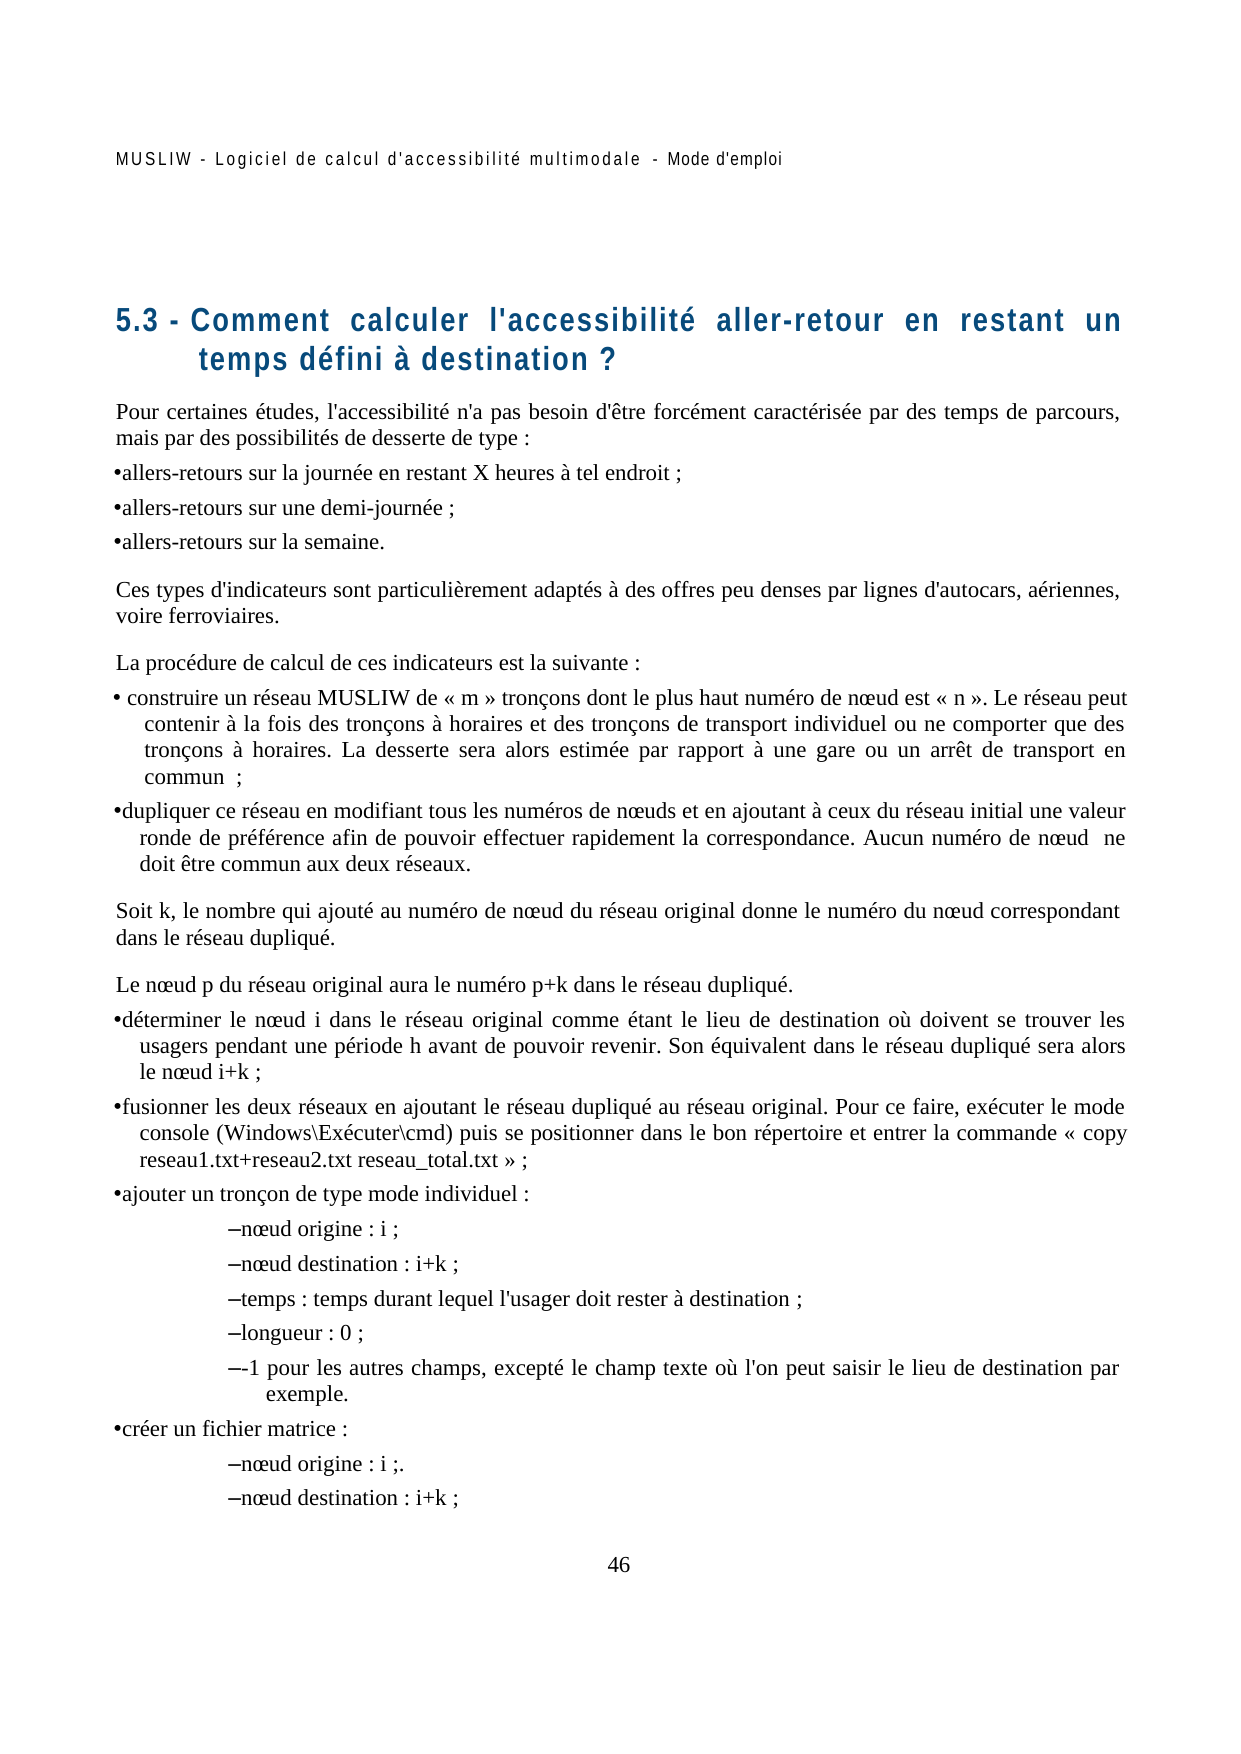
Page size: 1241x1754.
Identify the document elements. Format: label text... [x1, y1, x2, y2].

list temps : temps durant lequel l'usager doit rester à destination ; [228, 1284, 1122, 1311]
list -1 pour les autres champs, excepté le champ texte où l'on peut saisir le lieu de destination par exemple. [228, 1354, 1122, 1407]
list dupliquer ce réseau en modifiant tous les numéros de nœuds et en ajoutant à ceux du réseau initial une valeur ronde de préférence afin de pouvoir effectuer rapidement la correspondance. Aucun numéro de nœud ne doit être commun aux deux réseaux. [114, 798, 1127, 877]
list allers-retours sur la semaine. [114, 528, 1127, 555]
list créer un fichier matrice : [114, 1415, 1127, 1441]
text Le nœud p du réseau original aura le numéro p+k dans le réseau dupliqué. [116, 971, 1122, 997]
list fusionner les deux réseaux en ajoutant le réseau dupliqué au réseau original. Pour ce faire, exécuter le mode console (Windows\Exécuter\cmd) puis se positionner dans le bon répertoire et entrer la commande « copy reseau1.txt+reseau2.txt reseau_total.txt » ; [114, 1093, 1127, 1172]
list nœud destination : i+k ; [228, 1250, 1122, 1276]
list nœud origine : i ; [228, 1215, 1122, 1242]
list nœud origine : i ;. [228, 1450, 1122, 1476]
text La procédure de calcul de ces indicateurs est la suivante : [116, 649, 1122, 676]
list allers-retours sur une demi-journée ; [114, 494, 1127, 520]
list allers-retours sur la journée en restant X heures à tel endroit ; [114, 459, 1127, 485]
list longueur : 0 ; [228, 1319, 1122, 1346]
list nœud destination : i+k ; [228, 1484, 1122, 1511]
text Pour certaines études, l'accessibilité n'a pas besoin d'être forcément caractérisée par des temps de parcours, mais par des possibilités de desserte de type : [116, 398, 1122, 451]
list ajouter un tronçon de type mode individuel : [114, 1181, 1127, 1207]
text Soit k, le nombre qui ajouté au numéro de nœud du réseau original donne le numéro du nœud correspondant dans le réseau dupliqué. [116, 897, 1122, 950]
subtitle Comment calculer l'accessibilité aller-retour en restant un temps défini à destination ? [116, 301, 1122, 377]
list déterminer le nœud i dans le réseau original comme étant le lieu de destination où doivent se trouver les usagers pendant une période h avant de pouvoir revenir. Son équivalent dans le réseau dupliqué sera alors le nœud i+k ; [114, 1006, 1127, 1085]
text Ces types d'indicateurs sont particulièrement adaptés à des offres peu denses par lignes d'autocars, aériennes, voire ferroviaires. [116, 576, 1122, 628]
list construire un réseau MUSLIW de « m » tronçons dont le plus haut numéro de nœud est « n ». Le réseau peut contenir à la fois des tronçons à horaires et des tronçons de transport individuel ou ne comporter que des tronçons à horaires. La desserte sera alors estimée par rapport à une gare ou un arrêt de transport en commun ; [113, 684, 1127, 789]
